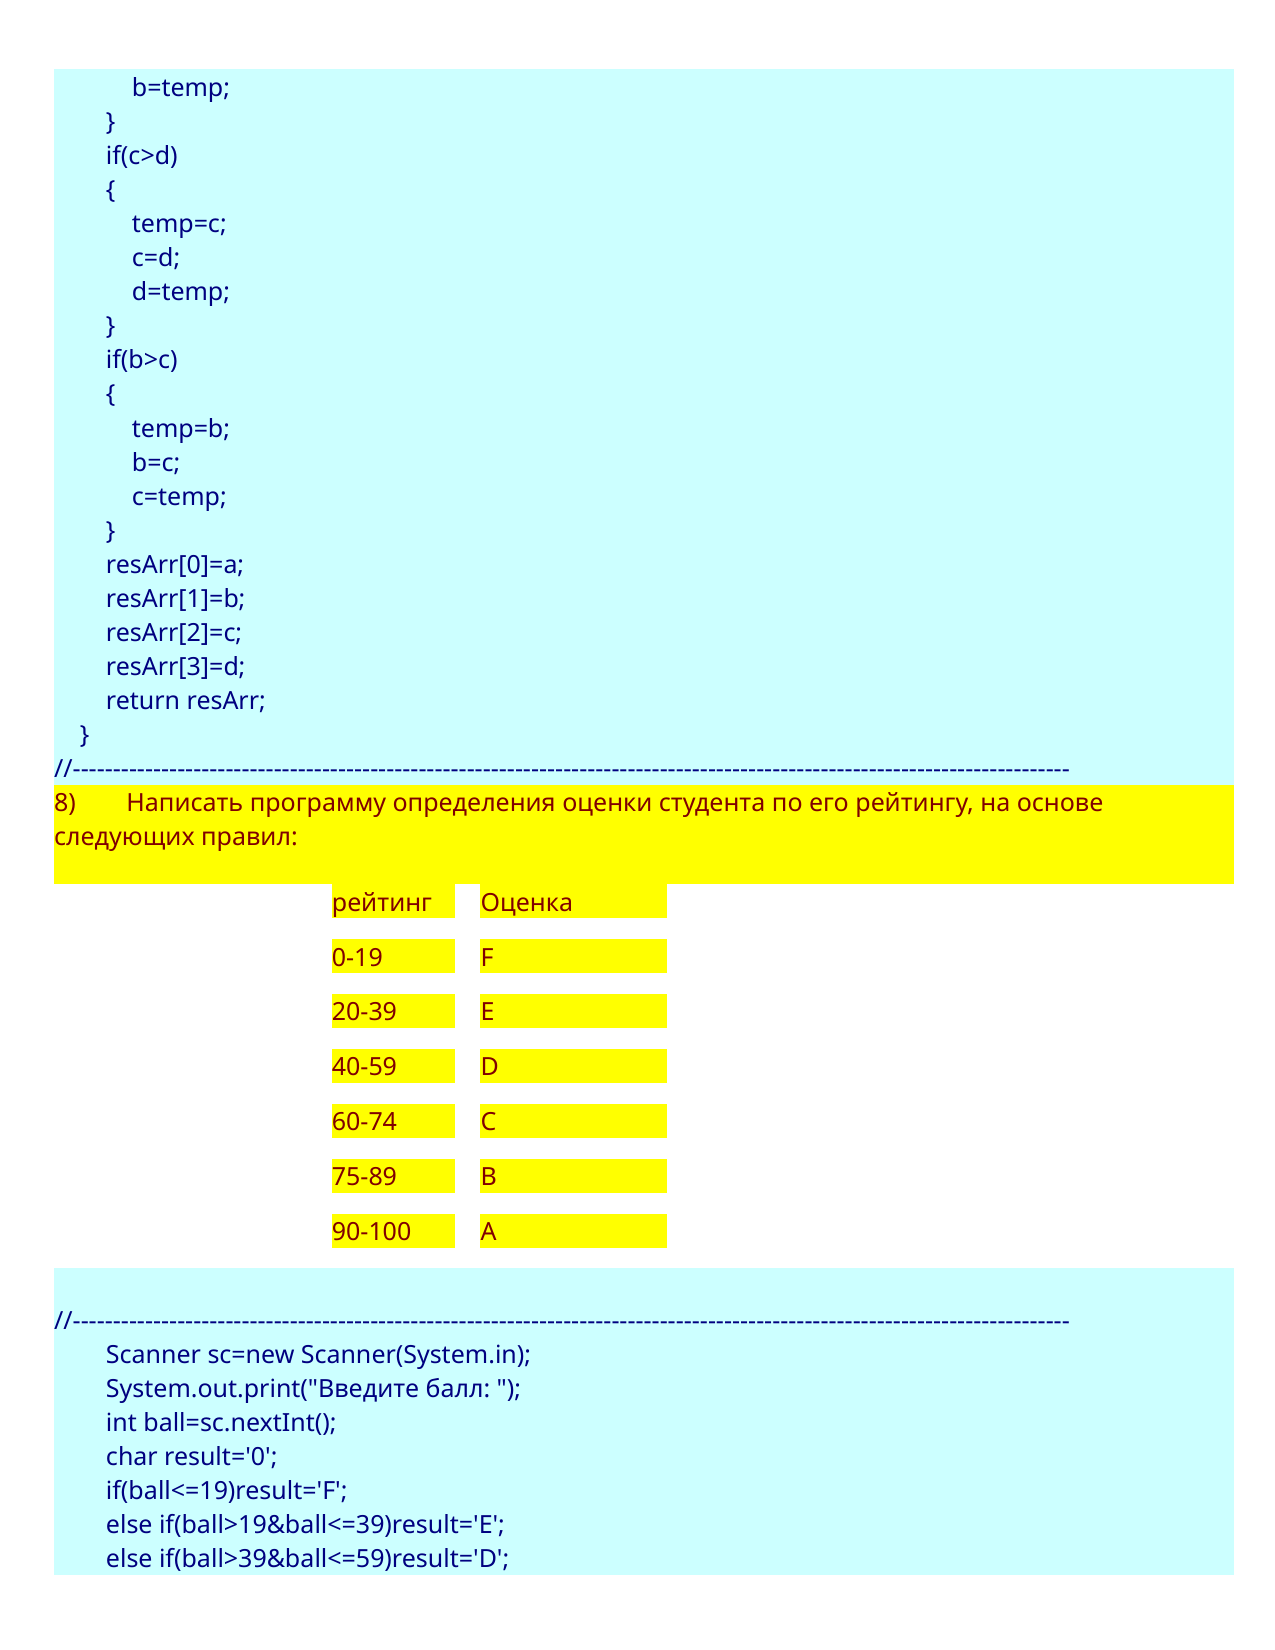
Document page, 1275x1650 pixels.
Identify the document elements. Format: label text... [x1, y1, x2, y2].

list Scanner sc=new Scanner(System.in); [54, 1337, 1234, 1371]
table_cell C [466, 1104, 678, 1159]
list } [54, 512, 1234, 546]
table_cell E [466, 994, 678, 1049]
table_cell 40-59 [318, 1049, 466, 1104]
table_header Оценка [466, 884, 678, 939]
list if(ball<=19)result='F'; [54, 1473, 1234, 1507]
list c=d; [54, 240, 1234, 274]
list } [54, 104, 1234, 138]
list char result='0'; [54, 1439, 1234, 1473]
list else if(ball>39&ball<=59)result='D'; [54, 1541, 1234, 1575]
list temp=c; [54, 206, 1234, 240]
list } [54, 308, 1234, 342]
list } [54, 717, 1234, 751]
list if(b>c) [54, 342, 1234, 376]
list return resArr; [54, 683, 1234, 717]
list resArr[1]=b; [54, 581, 1234, 614]
list int ball=sc.nextInt(); [54, 1405, 1234, 1439]
list { [54, 172, 1234, 206]
list System.out.print("Введите балл: "); [54, 1371, 1234, 1405]
table_cell F [466, 939, 678, 994]
list resArr[0]=a; [54, 546, 1234, 581]
list if(c>d) [54, 138, 1234, 172]
table_cell 60-74 [318, 1104, 466, 1159]
list temp=b; [54, 410, 1234, 444]
list //---------------------------------------------------------------------------------------------------------------------------- [54, 751, 1234, 785]
table_cell 0-19 [318, 939, 466, 994]
list resArr[2]=c; [54, 614, 1234, 649]
table_cell 20-39 [318, 994, 466, 1049]
list b=c; [54, 444, 1234, 478]
list else if(ball>19&ball<=39)result='E'; [54, 1507, 1234, 1541]
table_cell A [466, 1214, 678, 1268]
table_cell 75-89 [318, 1159, 466, 1214]
list c=temp; [54, 478, 1234, 512]
table_cell B [466, 1159, 678, 1214]
list { [54, 376, 1234, 410]
table_cell 90-100 [318, 1214, 466, 1268]
list d=temp; [54, 274, 1234, 308]
list //---------------------------------------------------------------------------------------------------------------------------- [54, 1303, 1234, 1337]
list b=temp; [54, 69, 1234, 104]
table_header рейтинг [318, 884, 466, 939]
list resArr[3]=d; [54, 649, 1234, 683]
table_cell D [466, 1049, 678, 1104]
list Написать программу определения оценки студента по его рейтингу, на основе следующих правил: [54, 785, 1234, 853]
